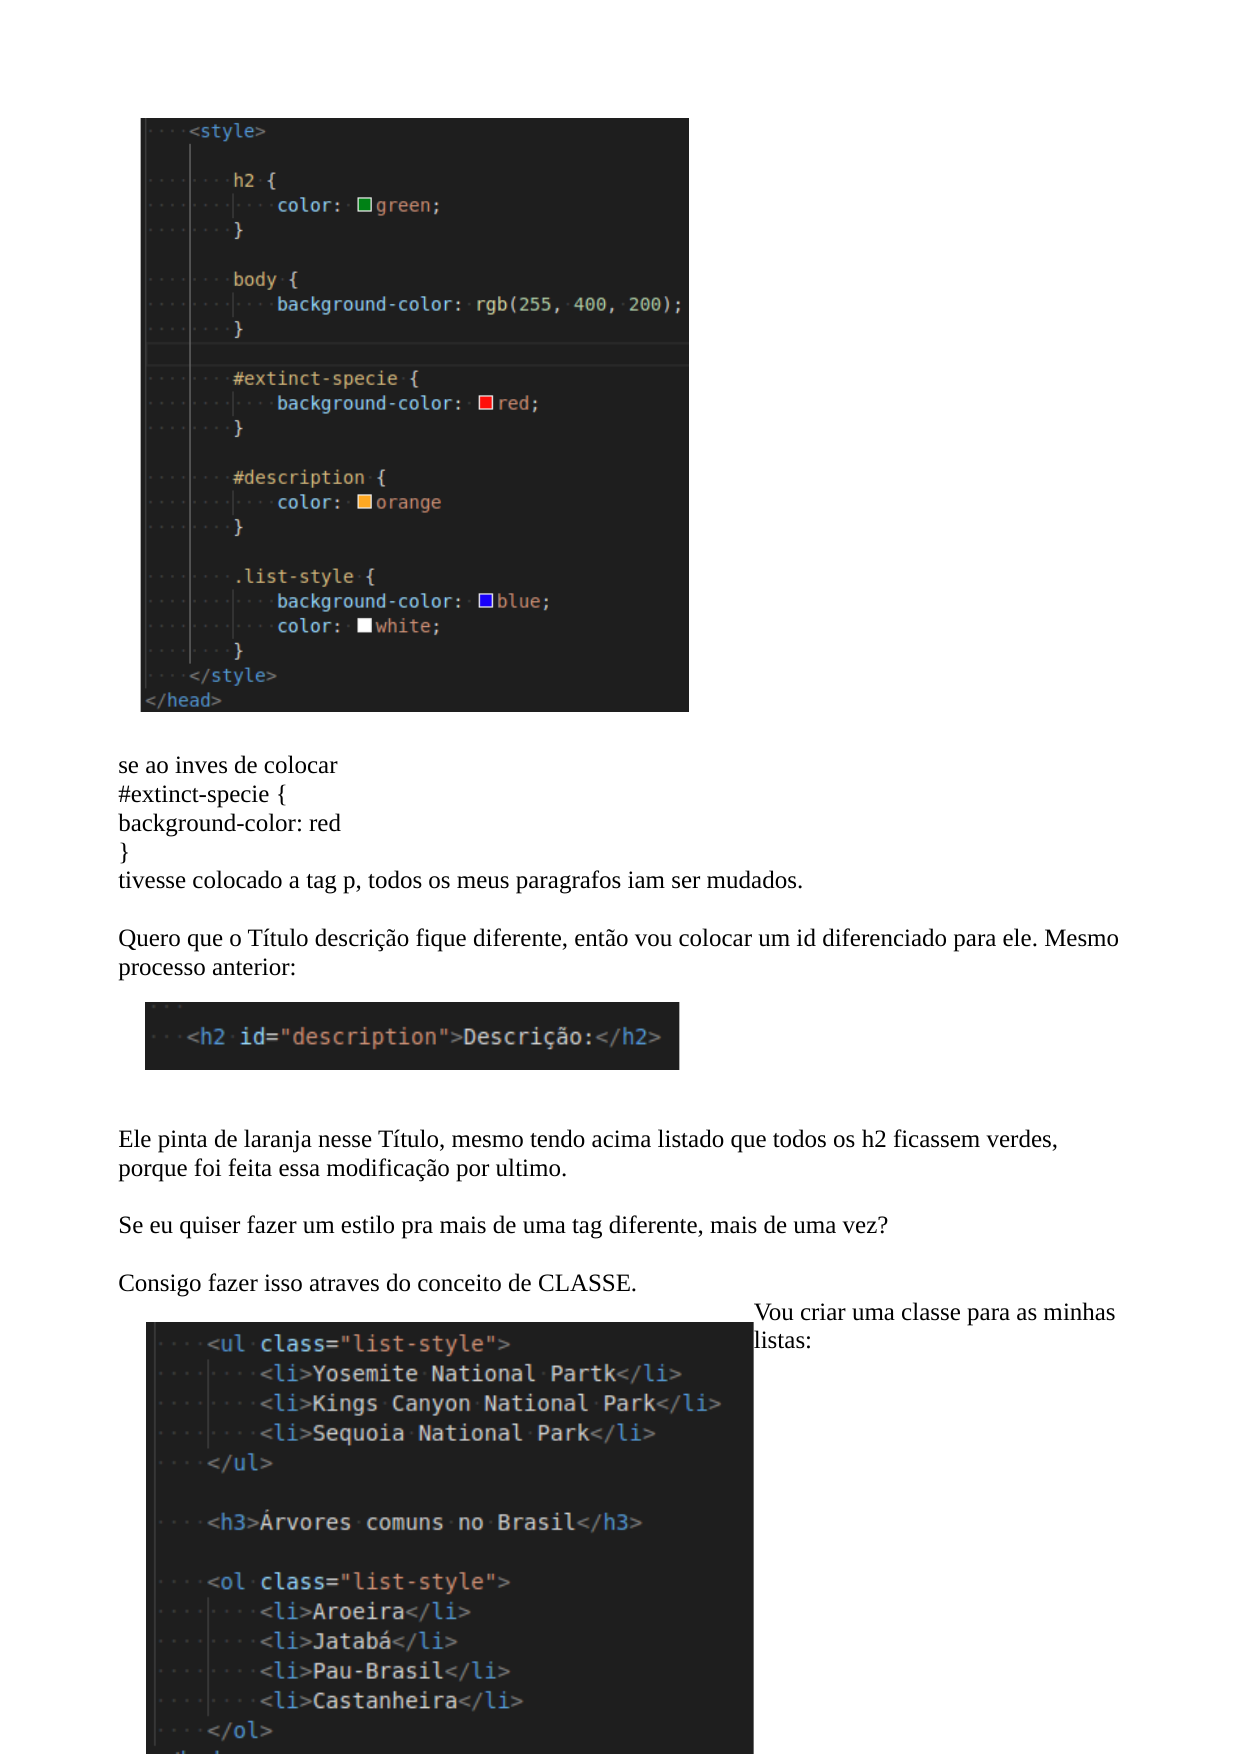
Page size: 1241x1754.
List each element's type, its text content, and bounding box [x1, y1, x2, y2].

text } [118, 837, 1122, 866]
text background-color: red [118, 808, 1122, 837]
text se ao inves de colocar [118, 751, 1122, 779]
text #extinct-specie { [118, 779, 1122, 808]
text Se eu quiser fazer um estilo pra mais de uma tag diferente, mais de uma vez? [118, 1211, 1122, 1239]
text Quero que o Título descrição fique diferente, então vou colocar um id diferenciado para ele. Mesmo processo anterior: [118, 923, 1122, 981]
text tivesse colocado a tag p, todos os meus paragrafos iam ser mudados. [118, 866, 1122, 894]
text Consigo fazer isso atraves do conceito de CLASSE. [118, 1268, 1122, 1297]
picture [145, 1002, 680, 1070]
text Vou criar uma classe para as minhas listas: [118, 1297, 1122, 1354]
picture [146, 1322, 754, 1754]
text Ele pinta de laranja nesse Título, mesmo tendo acima listado que todos os h2 ficassem verdes, porque foi feita essa modificação por ultimo. [118, 1124, 1122, 1182]
picture [140, 118, 689, 712]
